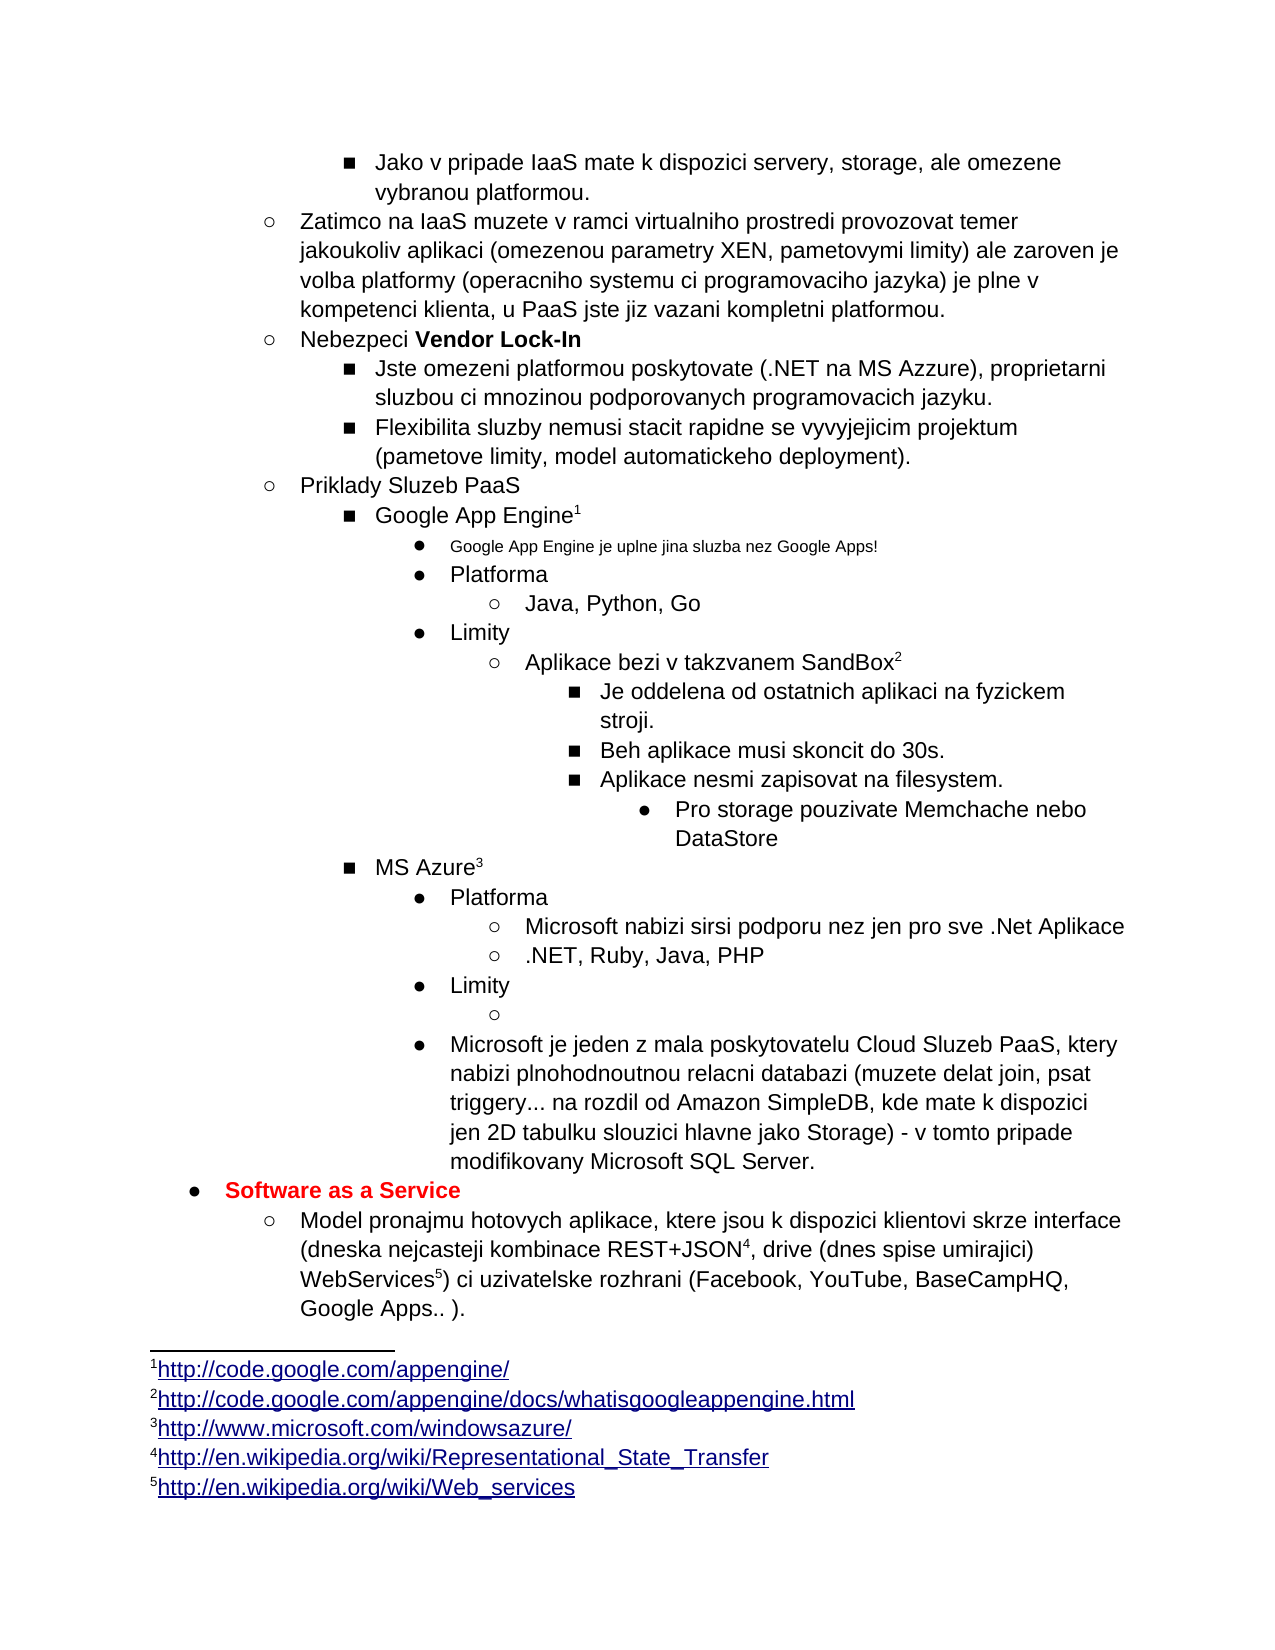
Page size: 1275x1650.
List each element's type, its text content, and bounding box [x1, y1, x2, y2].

list Software as a Service [187, 1178, 1125, 1204]
list Priklady Sluzeb PaaS [262, 473, 1125, 499]
list Je oddelena od ostatnich aplikaci na fyzickem stroji. [150, 679, 1125, 734]
list Limity [412, 972, 1125, 998]
list Nebezpeci Vendor Lock-In [262, 326, 1125, 352]
list http://code.google.com/appengine/ [150, 1357, 1125, 1382]
list Microsoft je jeden z mala poskytovatelu Cloud Sluzeb PaaS, ktery nabizi plnohodnoutnou relacni databazi (muzete delat join, psat triggery... na rozdil od Amazon SimpleDB, kde mate k dispozici jen 2D tabulku slouzici hlavne jako Storage) - v tomto pripade modifikovany Microsoft SQL Server. [412, 1031, 1125, 1174]
list http://en.wikipedia.org/wiki/Representational_State_Transfer [150, 1445, 1125, 1471]
list Jako v pripade IaaS mate k dispozici servery, storage, ale omezene vybranou platformou. [150, 150, 1125, 205]
list Jste omezeni platformou poskytovate (.NET na MS Azzure), proprietarni sluzbou ci mnozinou podporovanych programovacich jazyku. [150, 356, 1125, 411]
list Platforma [412, 561, 1125, 587]
list Beh aplikace musi skoncit do 30s. [150, 737, 1125, 763]
list Google App Engine [150, 502, 1125, 528]
list Limity [412, 620, 1125, 646]
list http://www.microsoft.com/windowsazure/ [150, 1416, 1125, 1441]
list Platforma [412, 884, 1125, 910]
list MS Azure [150, 855, 1125, 881]
list Aplikace bezi v takzvanem SandBox [487, 649, 1125, 675]
list http://code.google.com/appengine/docs/whatisgoogleappengine.html [150, 1386, 1125, 1412]
list Java, Python, Go [487, 591, 1125, 616]
list .NET, Ruby, Java, PHP [487, 943, 1125, 969]
list Google App Engine je uplne jina sluzba nez Google Apps! [412, 532, 1125, 557]
list Pro storage pouzivate Memchache nebo DataStore [637, 796, 1125, 851]
list Zatimco na IaaS muzete v ramci virtualniho prostredi provozovat temer jakoukoliv aplikaci (omezenou parametry XEN, pametovymi limity) ale zaroven je volba platformy (operacniho systemu ci programovaciho jazyka) je plne v kompetenci klienta, u PaaS jste jiz vazani kompletni platformou. [262, 209, 1125, 322]
list Microsoft nabizi sirsi podporu nez jen pro sve .Net Aplikace [487, 914, 1125, 939]
list Model pronajmu hotovych aplikace, ktere jsou k dispozici klientovi skrze interface (dneska nejcasteji kombinace REST+JSON, drive (dnes spise umirajici) WebServices) ci uzivatelske rozhrani (Facebook, YouTube, BaseCampHQ, Google Apps.. ). [262, 1207, 1125, 1321]
list Flexibilita sluzby nemusi stacit rapidne se vyvyjejicim projektum (pametove limity, model automatickeho deployment). [150, 414, 1125, 469]
list http://en.wikipedia.org/wiki/Web_services [150, 1474, 1125, 1500]
list Aplikace nesmi zapisovat na filesystem. [150, 767, 1125, 792]
